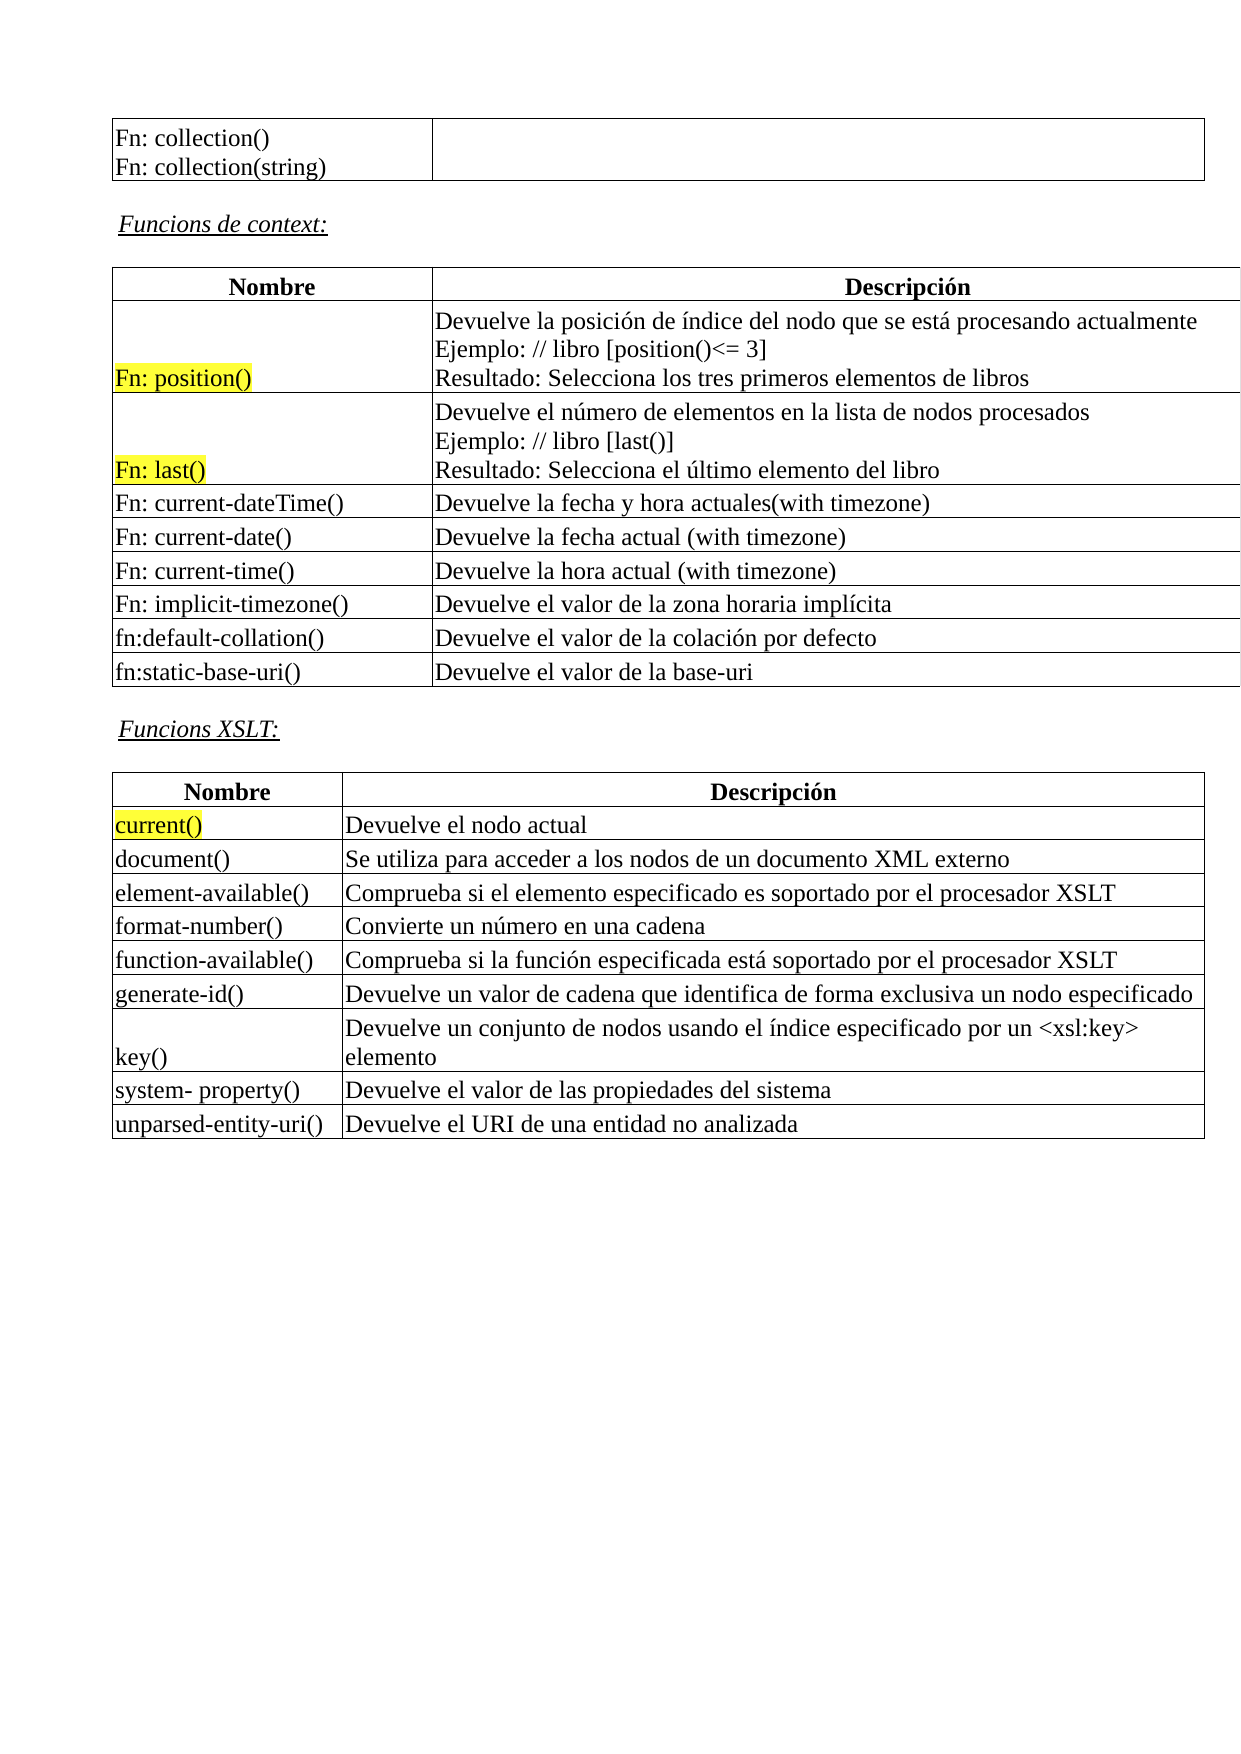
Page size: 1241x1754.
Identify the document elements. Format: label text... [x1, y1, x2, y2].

table_cell Devuelve la fecha actual (with timezone) [433, 518, 1240, 551]
table_cell system- property() [113, 1072, 342, 1104]
table_cell fn:static-base-uri() [113, 653, 432, 686]
table_cell Fn: position() [113, 301, 432, 392]
table_cell fn:default-collation() [113, 619, 432, 652]
table_cell key() [113, 1009, 342, 1071]
table_cell element-available() [113, 874, 342, 906]
table_cell Fn: implicit-timezone() [113, 586, 432, 618]
table_cell Devuelve el valor de la zona horaria implícita [433, 586, 1240, 618]
table_cell Devuelve el valor de la colación por defecto [433, 619, 1240, 652]
table_cell document() [113, 840, 342, 873]
text Funcions de context: [118, 209, 1122, 238]
table_cell Fn: last() [113, 393, 432, 484]
table_cell Devuelve un valor de cadena que identifica de forma exclusiva un nodo especificado [343, 975, 1204, 1008]
table_header Descripción [343, 773, 1204, 806]
table_cell Devuelve el nodo actual [343, 807, 1204, 839]
table_cell Fn: current-time() [113, 552, 432, 584]
table_cell generate-id() [113, 975, 342, 1008]
table_cell Devuelve la fecha y hora actuales(with timezone) [433, 485, 1240, 517]
table_cell format-number() [113, 907, 342, 940]
table_cell Devuelve el valor de la base-uri [433, 653, 1240, 686]
table_cell Fn: collection() Fn: collection(string) [113, 119, 432, 180]
table_cell Comprueba si el elemento especificado es soportado por el procesador XSLT [343, 874, 1204, 906]
table_cell Comprueba si la función especificada está soportado por el procesador XSLT [343, 941, 1204, 974]
table_cell Devuelve un conjunto de nodos usando el índice especificado por un <xsl:key> elemento [343, 1009, 1204, 1071]
table_cell unparsed-entity-uri() [113, 1105, 342, 1138]
table_cell Devuelve la posición de índice del nodo que se está procesando actualmente Ejemplo: // libro [position()<= 3] Resultado: Selecciona los tres primeros elementos de libros [433, 301, 1240, 392]
table_cell Se utiliza para acceder a los nodos de un documento XML externo [343, 840, 1204, 873]
table_header Nombre [113, 268, 432, 300]
table_cell [433, 119, 1204, 180]
text Funcions XSLT: [118, 714, 1122, 743]
table_cell Fn: current-dateTime() [113, 485, 432, 517]
table_header Descripción [433, 268, 1240, 300]
table_cell Fn: current-date() [113, 518, 432, 551]
table_cell function-available() [113, 941, 342, 974]
table_cell Convierte un número en una cadena [343, 907, 1204, 940]
table_cell Devuelve la hora actual (with timezone) [433, 552, 1240, 584]
table_cell current() [113, 807, 342, 839]
table_header Nombre [113, 773, 342, 806]
table_cell Devuelve el URI de una entidad no analizada [343, 1105, 1204, 1138]
table_cell Devuelve el valor de las propiedades del sistema [343, 1072, 1204, 1104]
table_cell Devuelve el número de elementos en la lista de nodos procesados Ejemplo: // libro [last()] Resultado: Selecciona el último elemento del libro [433, 393, 1240, 484]
